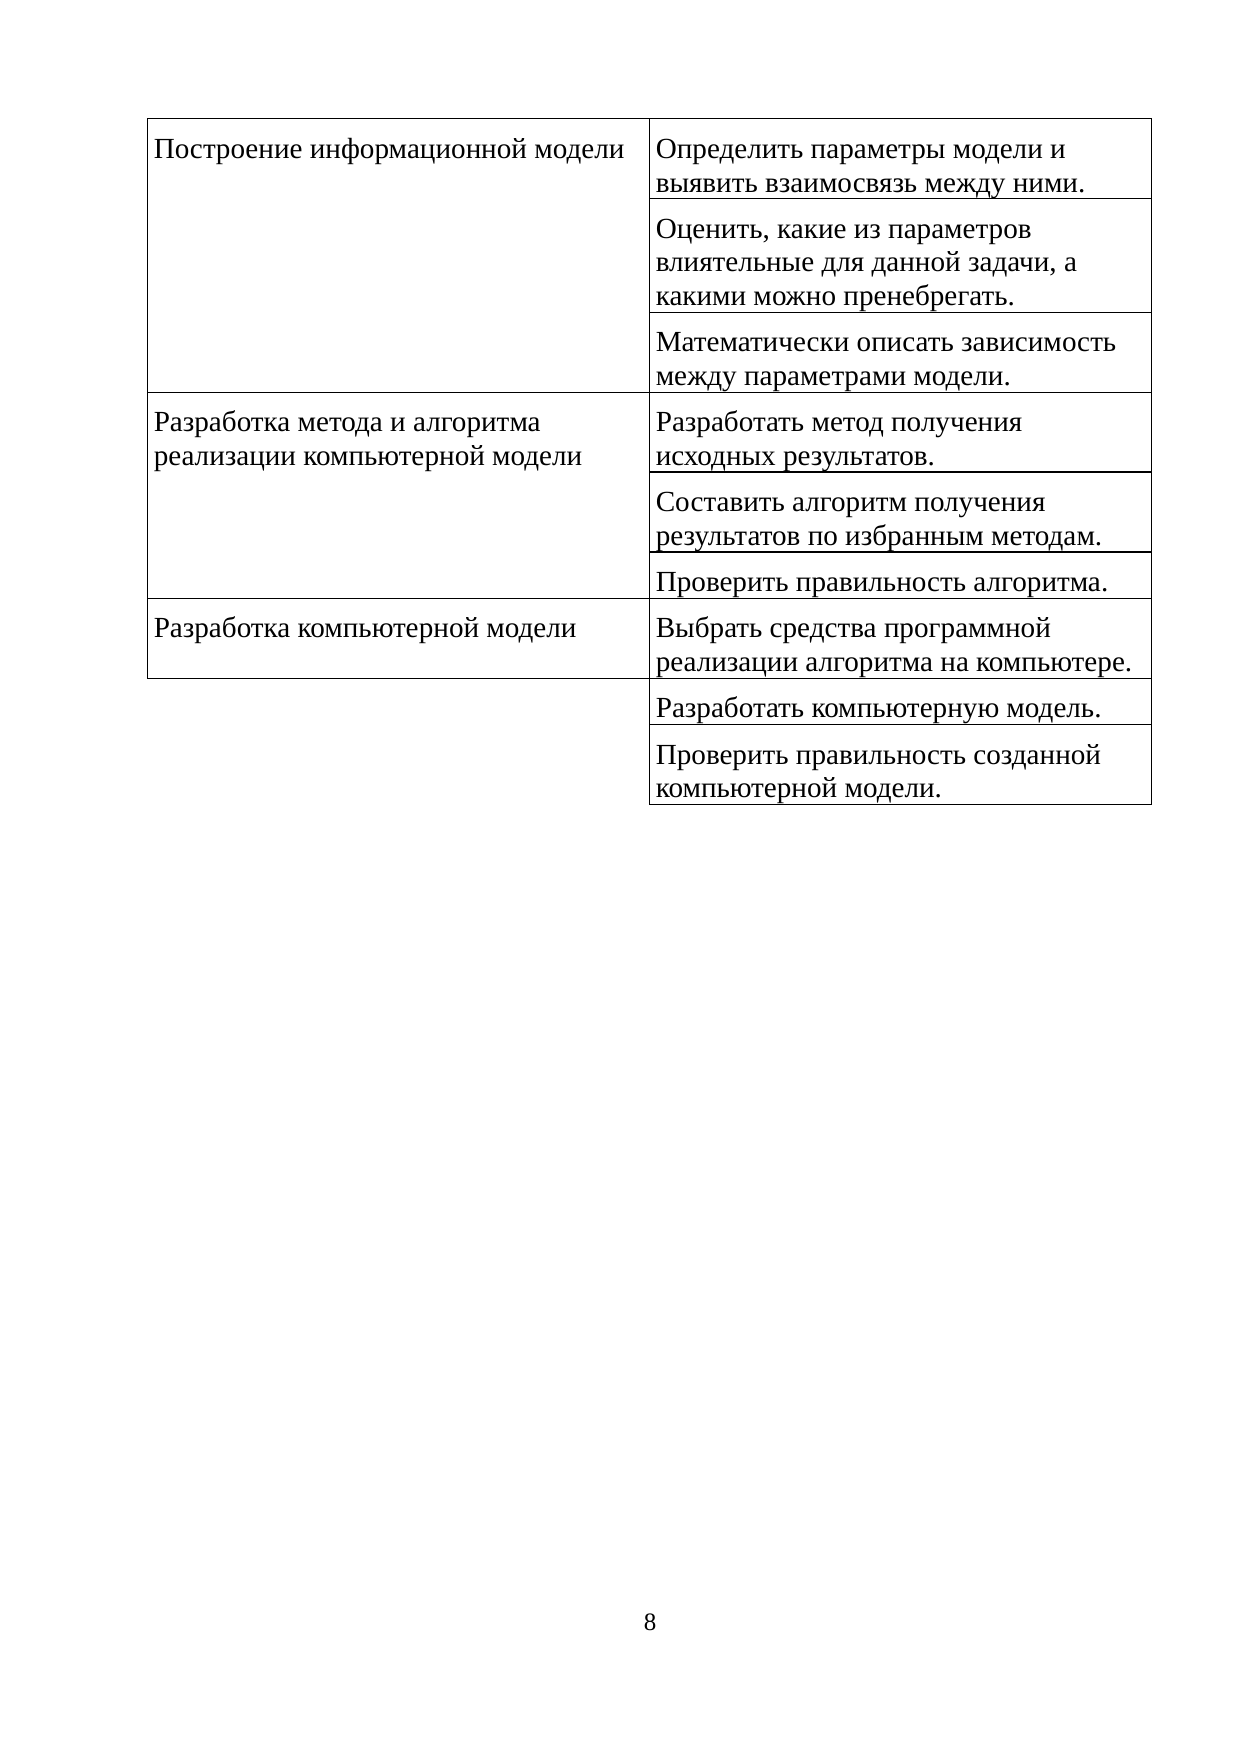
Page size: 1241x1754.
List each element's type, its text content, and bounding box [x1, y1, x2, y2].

table_cell Разработка метода и алгоритма реализации компьютерной модели [148, 393, 649, 598]
table_cell Выбрать средства программной реализации алгоритма на компьютере. [650, 599, 1151, 678]
table_cell Определить параметры модели и выявить взаимосвязь между ними. [650, 119, 1151, 198]
table_cell Построение информационной модели [148, 119, 649, 392]
table_cell Математически описать зависимость между параметрами модели. [650, 313, 1151, 392]
table_cell Разработать метод получения исходных результатов. [650, 393, 1151, 471]
table_cell Разработка компьютерной модели [148, 599, 649, 678]
table_cell Разработать компьютерную модель. [650, 679, 1151, 724]
table_cell Проверить правильность алгоритма. [650, 553, 1151, 598]
table_cell Составить алгоритм получения результатов по избранным методам. [650, 473, 1151, 551]
table_cell Оценить, какие из параметров влиятельные для данной задачи, а какими можно пренебрегать. [650, 199, 1151, 312]
table_cell Проверить правильность созданной компьютерной модели. [650, 725, 1151, 804]
